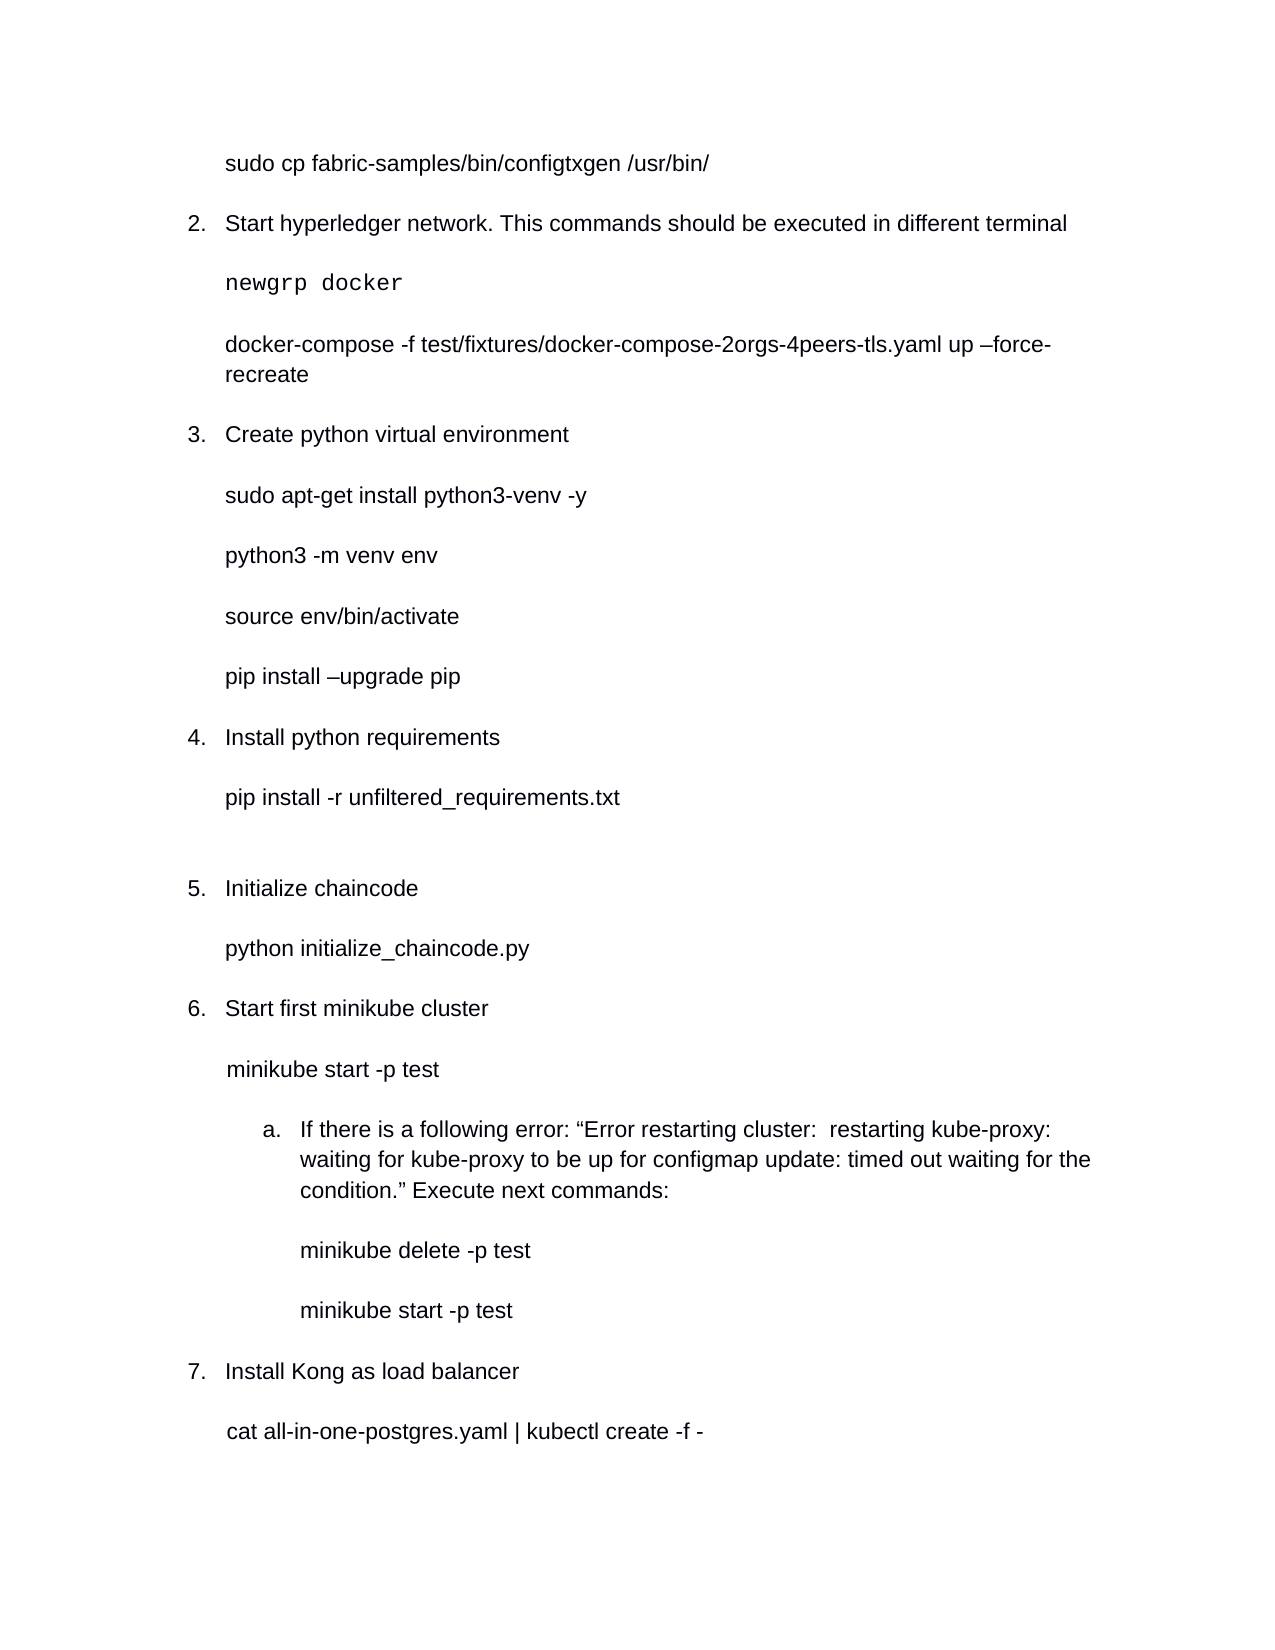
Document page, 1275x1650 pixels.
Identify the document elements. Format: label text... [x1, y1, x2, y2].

list Install Kong as load balancer [187, 1358, 1125, 1384]
list minikube delete -p test [150, 1237, 1125, 1263]
list cat all-in-one-postgres.yaml | kubectl create -f - [150, 1418, 1125, 1445]
list minikube start -p test [150, 1056, 1125, 1082]
list sudo apt-get install python3-venv -y [225, 482, 1125, 508]
list pip install -r unfiltered_requirements.txt [225, 784, 1125, 810]
list python3 -m venv env [225, 542, 1125, 569]
list If there is a following error: “Error restarting cluster: restarting kube-proxy: waiting for kube-proxy to be up for configmap update: timed out waiting for the condition.” Execute next commands: [262, 1116, 1125, 1203]
list python initialize_chaincode.py [225, 935, 1125, 961]
list Create python virtual environment [187, 421, 1125, 448]
list Install python requirements [187, 723, 1125, 750]
list pip install –upgrade pip [225, 663, 1125, 689]
list minikube start -p test [150, 1297, 1125, 1324]
list Start first minikube cluster [187, 995, 1125, 1022]
list docker-compose -f test/fixtures/docker-compose-2orgs-4peers-tls.yaml up –force-recreate [225, 331, 1125, 387]
list newgrp docker [187, 271, 1125, 297]
list source env/bin/activate [225, 603, 1125, 629]
list Start hyperledger network. This commands should be executed in different terminal [187, 210, 1125, 237]
list sudo cp fabric-samples/bin/configtxgen /usr/bin/ [225, 150, 1125, 176]
list Initialize chaincode [187, 874, 1125, 901]
